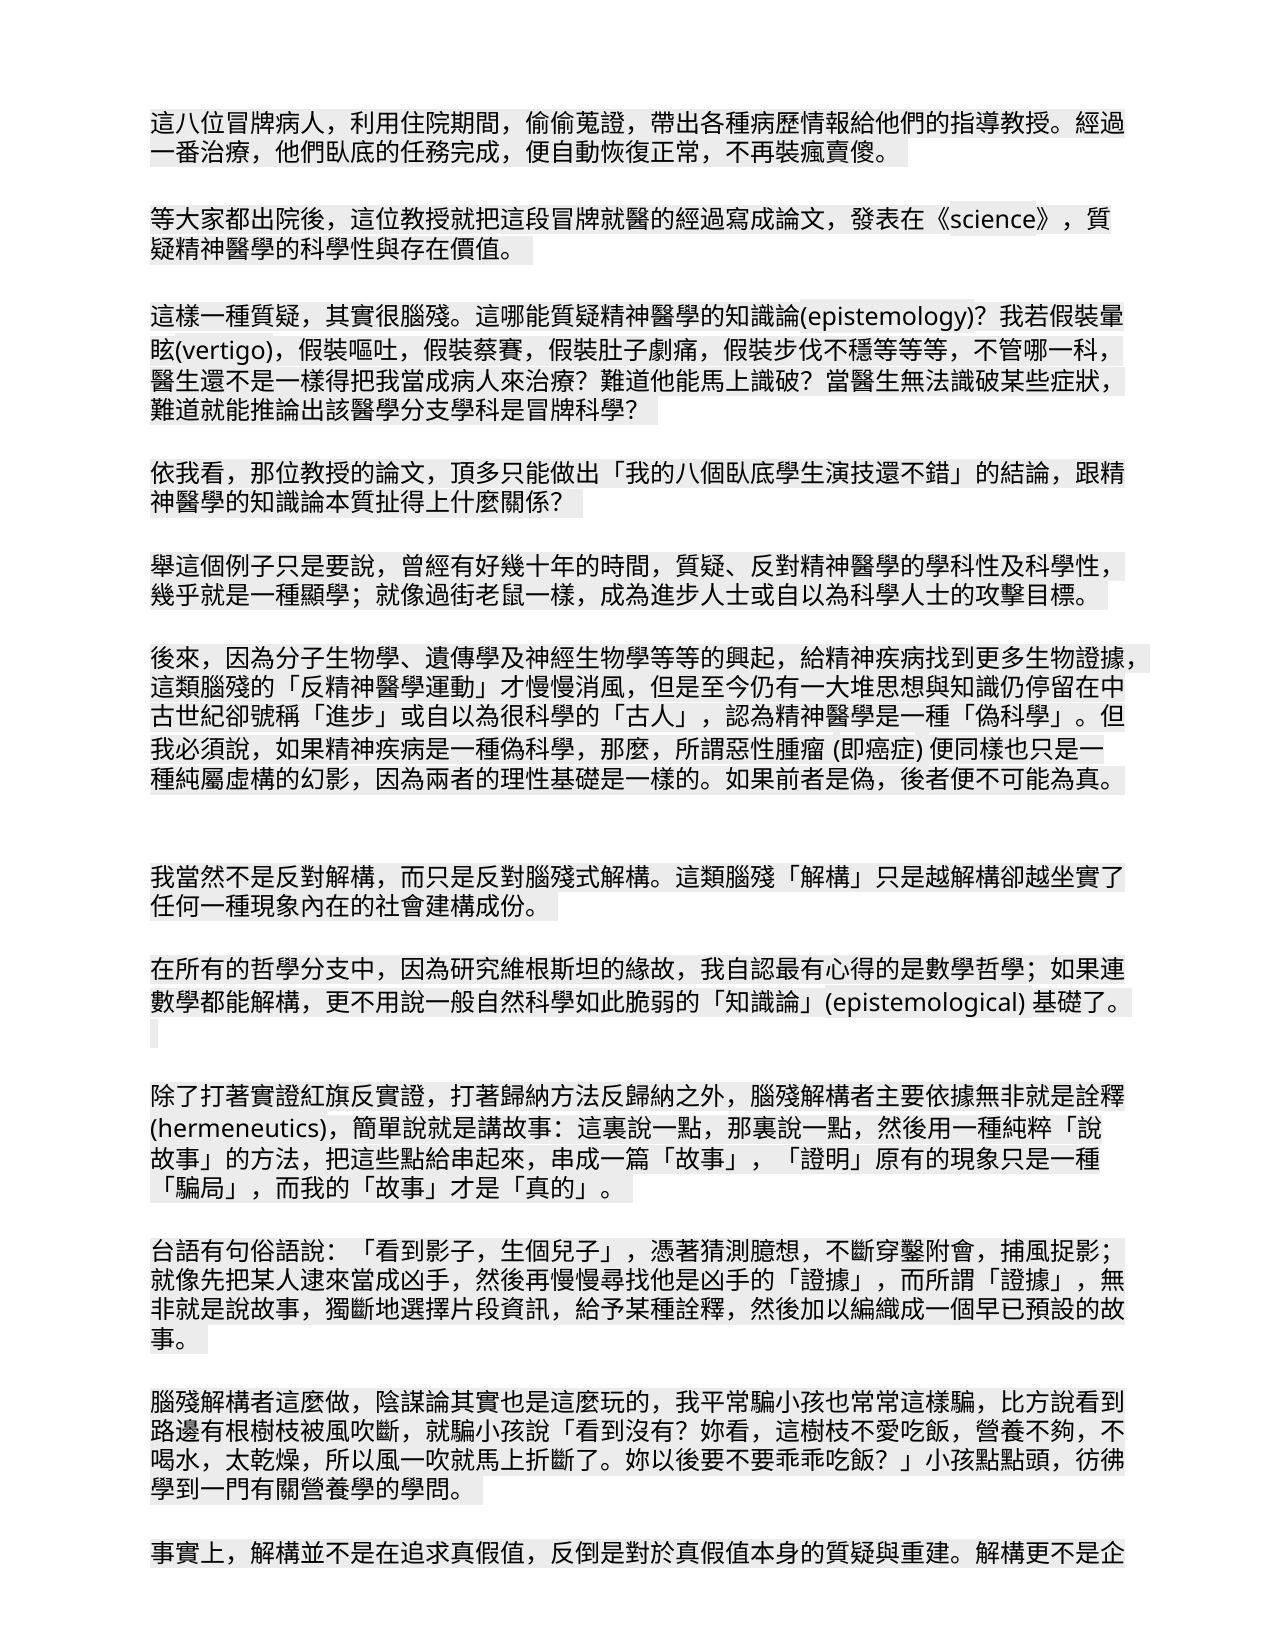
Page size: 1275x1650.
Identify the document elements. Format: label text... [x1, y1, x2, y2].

text 生物武器：一個更陰暗的未來(8) 陳真2020. 03. 23. 怡靜貼的這文章我看了： https://bit.ly/33DCQWu 很像一篇西方大一新生的作業。作者發言態度很好 (跟一般會寫這類「解構」文章的「進步青年」或「進步學者」之自滿自得囂張跋扈很不一樣)，問題是，一種好態度並不足以支撐起思考內涵；看起來相當「天真」(naive)。 自有現代實證科學以來，「實證」或其「歸納」方法本身，便成為一種箭靶，飽受各方「進步」人士的攻擊。這類「進步」份子組成相當複雜，有的反科學，認為科學是一種「陰謀」，一種「高級迷信」；有的反政治、反權力，認為政治是這一切科學敘述的權力核心；有的反階級，認為科學是一種階級論述，以科學理性為名，剝削打壓另一階級；有的反霸權，動不動就霸權霸權個不停，相當腦殘。 記得二十多年前，在一個留英的台灣留學生論壇上，我話才剛講一句，有個反霸權的腦殘就跳出來說我沒資格發言。我說為什麼呢？那個進步腦殘說「你是醫生，所以你就是個霸權」。於是我無言了。這是我生平第一次見識到腦殘的威力。 除了上述各種組成，還有些根本不知道到底是在反什麼，似乎認為什麼都是陰謀，全是串通好的，一切都是假象，攏系gay，全是陰謀，因此他要揭穿，解構；相當腦殘。可能是好萊塢賣座電影看太多了。 如上所說，自有現代實證科學以來，「實證」或其「歸納」方法本身，便成為一種箭靶，飽受各方「進步」人士的攻擊。但很弔詭的是，除了一些喊口號式的腦殘進步份子之外，各方攻擊的理性依據之一，居然恰恰就是實證與歸納，而且是一種更加幼稚的實證與歸納。 舉個例，同樣是在大約20多年前，也就是我剛念哲學時，記得有位好像是台大社會系的研究生，寫了一篇解構精神醫學的文章，有位編輯寄給我看。那篇文字的作者，「解構」的方法很好笑，他調查了幾個精神病人的案例，不知道究竟是依據什麼原理或判準 (criteria)，「判定」 這些人並沒有精神病。因此，他的論文結論是：精神疾病是一種人為建構的概念，而不是真的存在這樣一種病。作者從而認為自己解構了精神醫學，就像解構了一齣騙局那樣。 但這不是很矛盾嗎？你一方面說你發現有個病人並沒有精神病卻被診斷為精神病，一方面卻又說精神病是被虛構的。這意思其實就是說：你心裏必然有一套判準，才能藉以判定什麼是「真的」精神病，然後你才有可能說某個病人是「假」的，而不是「真正」的精神病。既然精神病還有真假之分，哪來虛構？既然你也有一套關於真假的判準，那麼，你的研究頂多只能得出這樣一個結論就是：「有一個病人可能被誤診了」。 這樣一個研究，名為解構、建構，實則想達成的目標卻是揭穿騙局，揭穿虛構；但他自己卻又虛構出一套「判準」來揭穿虛構。我真不知道作者到底是想幹嘛？他到底是對什麼事情有意見？ 精神醫學因為涉及「精神」、「心靈」等抽象概念，並涉及「不當行為」等具有社會規性的意涵，從而打從一開始就飽受各方攻擊，六零年代更有如火如荼的、充滿「進步意涵」與「人道、人權」等道德概念的「反精神醫學運動」。 七零年代，應該就是在《science》期刊上，美國一位物理學教授發表了一篇號稱解構了精神醫學的文章。他派了八個學生冒充精神病人到各大醫院求診，個個宣稱自己有幻聽有妄想，裝瘋賣傻，演技出色，因此都被收住院接受治療了。 這八位冒牌病人，利用住院期間，偷偷蒐證，帶出各種病歷情報給他們的指導教授。經過一番治療，他們臥底的任務完成，便自動恢復正常，不再裝瘋賣傻。 等大家都出院後，這位教授就把這段冒牌就醫的經過寫成論文，發表在《science》，質疑精神醫學的科學性與存在價值。 這樣一種質疑，其實很腦殘。這哪能質疑精神醫學的知識論(epistemology)？我若假裝暈眩(vertigo)，假裝嘔吐，假裝蔡賽，假裝肚子劇痛，假裝步伐不穩等等等，不管哪一科，醫生還不是一樣得把我當成病人來治療？難道他能馬上識破？當醫生無法識破某些症狀，難道就能推論出該醫學分支學科是冒牌科學？ 依我看，那位教授的論文，頂多只能做出「我的八個臥底學生演技還不錯」的結論，跟精神醫學的知識論本質扯得上什麼關係？ 舉這個例子只是要說，曾經有好幾十年的時間，質疑、反對精神醫學的學科性及科學性，幾乎就是一種顯學；就像過街老鼠一樣，成為進步人士或自以為科學人士的攻擊目標。 後來，因為分子生物學、遺傳學及神經生物學等等的興起，給精神疾病找到更多生物證據，這類腦殘的「反精神醫學運動」才慢慢消風，但是至今仍有一大堆思想與知識仍停留在中古世紀卻號稱「進步」或自以為很科學的「古人」，認為精神醫學是一種「偽科學」。但我必須說，如果精神疾病是一種偽科學，那麼，所謂惡性腫瘤 (即癌症) 便同樣也只是一種純屬虛構的幻影，因為兩者的理性基礎是一樣的。如果前者是偽，後者便不可能為真。 我當然不是反對解構，而只是反對腦殘式解構。這類腦殘「解構」只是越解構卻越坐實了任何一種現象內在的社會建構成份。 在所有的哲學分支中，因為研究維根斯坦的緣故，我自認最有心得的是數學哲學；如果連數學都能解構，更不用說一般自然科學如此脆弱的「知識論」(epistemological) 基礎了。 除了打著實證紅旗反實證，打著歸納方法反歸納之外，腦殘解構者主要依據無非就是詮釋 (hermeneutics)，簡單說就是講故事：這裏說一點，那裏說一點，然後用一種純粹「說故事」的方法，把這些點給串起來，串成一篇「故事」，「證明」原有的現象只是一種「騙局」，而我的「故事」才是「真的」。 台語有句俗語說：「看到影子，生個兒子」，憑著猜測臆想，不斷穿鑿附會，捕風捉影；就像先把某人逮來當成凶手，然後再慢慢尋找他是凶手的「證據」，而所謂「證據」，無非就是說故事，獨斷地選擇片段資訊，給予某種詮釋，然後加以編織成一個早已預設的故事。 腦殘解構者這麼做，陰謀論其實也是這麼玩的，我平常騙小孩也常常這樣騙，比方說看到路邊有根樹枝被風吹斷，就騙小孩說「看到沒有？妳看，這樹枝不愛吃飯，營養不夠，不喝水，太乾燥，所以風一吹就馬上折斷了。妳以後要不要乖乖吃飯？」小孩點點頭，彷彿學到一門有關營養學的學問。 事實上，解構並不是在追求真假值，反倒是對於真假值本身的質疑與重建。解構更不是企圖推翻某種現象或知識的核心真實 (explanatory truth)。 舉個例來說，你從窗口看出去，看到窗外有棵樹。所謂解構或社會建構論，並不是要告訴你那棵樹是假的，也不是要告訴你有幻覺，以為自己看到一棵樹，而是要分析我們的「眼光」到底受到什麼樣一些東西的型塑或影響。也就是說，你得意識到窗戶的存在；可別以為你的眼光是萬能的或零死角。在此，「窗戶」就是個社會性的隱喻，你得透過這樣一種眼光來認識窗外的世界；世界的模樣必然也會受到這樣一個窗口的影響。 在這個意義下，「世界」究竟長什麼樣，「知識」的樣貌究竟為何，也許就不再只是一種固定形象，「真的、假的」從而也不再只是一種機械式的二分法；真理也許仍然存在，但它產生了許多內在應有的可能性與流動性。極端一點的，甚至就走向一種取消主義，不再依附所謂真理。不過，那樣一種極端解釋，事實上又走回它所欲解構的老路，擁抱了另一種教條。題外話。 我常舉個例，所謂愛丁堡學派的領軍人物叫做 David Bloor，寫過兩本有關維根斯坦的書，對維根斯坦的思想採取一種所謂「社會性」的解讀方式，是相當著名的一位學者，二十年前曾受邀來到劍橋，不是來演講，而是來座談，地點就在當年維根斯坦和Karl Popper差點因為「到底存不存在倫理命題？」而打架的那個會議室。與會者只有七、八人，我也是其中之一，而我那時候剛好寫了一篇反對那樣一種「社會性解讀」維根斯坦的論文，批評的對象就是 David Bloor。 我忘了Bloor那天晚上說了些什麼，只記得他說了一段抱怨，聽起來挺有趣。他說，他老是被人們質疑為何說科學知識是假的？他說，「我從來沒有這樣說過啊」。如果我沒記錯，上面那個窗外樹木的例子，就是他講的。所謂社會建構或解構，並不是要說什麼是假的或什麼是一種陰謀。 回到怡靜轉貼的那篇文章，我是沒法認同的。比方說，新冠病毒讓義大利或大陸一口氣就死掉了幾萬人，倘若放任不管，全世界恐怕得有幾百萬條人命的代價，甚至上千萬人的死亡。如果這還叫做「不嚴重」，如果這只是「一則流傳17年的謠言」，那還有什麼病是嚴重的？那是要死幾億人才叫嚴重嗎？ 至於說什麼藥廠可以呼風喚雨賺大錢，想要在哪個國家製造恐慌、散播謠言，就能隨時搞到那個國家雞飛狗跳，雞犬不寧，這聽起來很像好萊塢驚悚片的題材，但現實政治卻非如此。解構是好的，但過於天真的解構卻只能提供劇本靈感，而無現實意義。 [150, 75, 1125, 1568]
